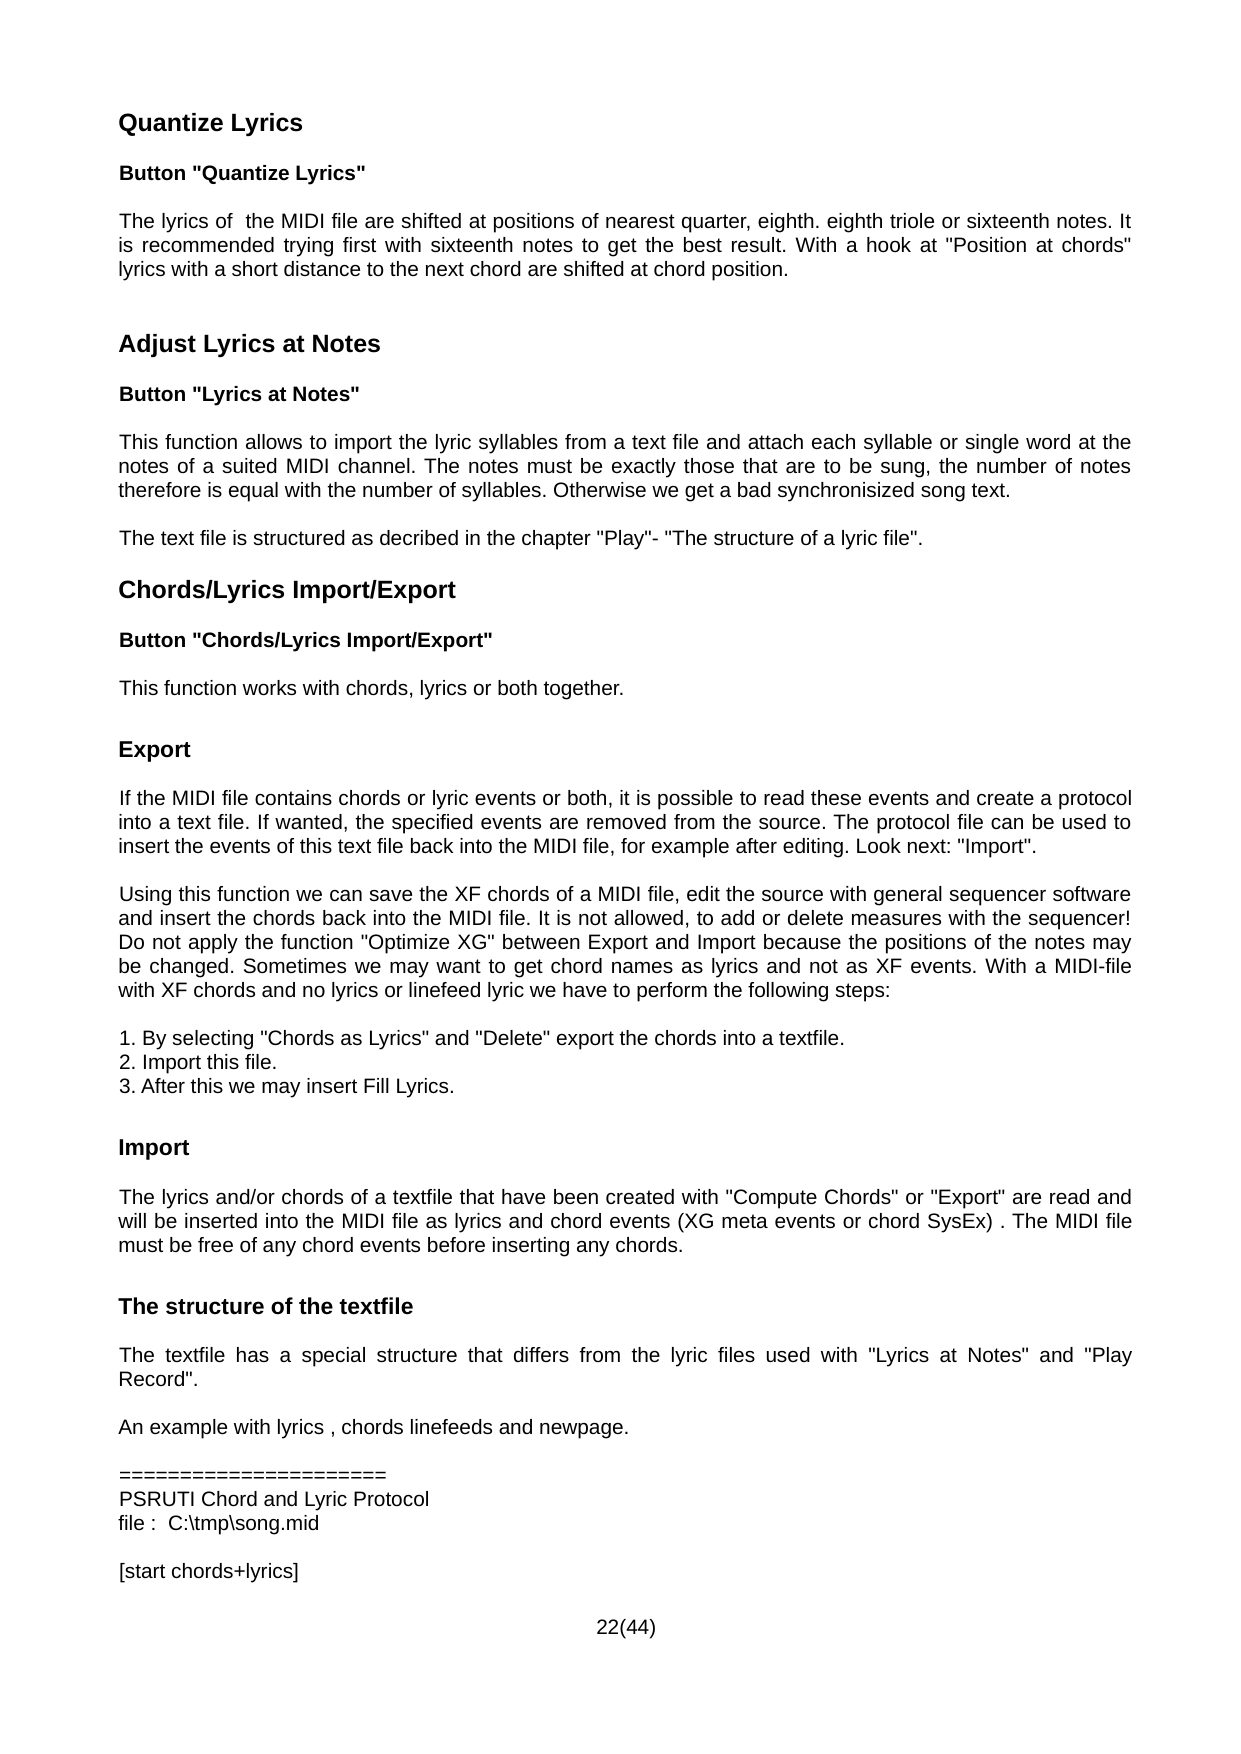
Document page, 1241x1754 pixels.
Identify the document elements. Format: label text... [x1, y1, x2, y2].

text The lyrics and/or chords of a textfile that have been created with "Compute Chords" or "Export" are read and will be inserted into the MIDI file as lyrics and chord events (XG meta events or chord SysEx) . The MIDI file must be free of any chord events before inserting any chords. [118, 1184, 1134, 1256]
text This function works with chords, lyrics or both together. [118, 676, 1134, 699]
text The textfile has a special structure that differs from the lyric files used with "Lyrics at Notes" and "Play Record". [118, 1343, 1134, 1391]
text 2. Import this file. [118, 1050, 1134, 1074]
subtitle Import [118, 1134, 1134, 1161]
subtitle Export [118, 736, 1134, 762]
text file : C:\tmp\song.mid [118, 1511, 1134, 1535]
subtitle Chords/Lyrics Import/Export [118, 575, 1134, 604]
text The lyrics of the MIDI file are shifted at positions of nearest quarter, eighth. eighth triole or sixteenth notes. It is recommended trying first with sixteenth notes to get the best result. With a hook at "Position at chords" lyrics with a short distance to the next chord are shifted at chord position. [118, 209, 1134, 281]
text If the MIDI file contains chords or lyric events or both, it is possible to read these events and create a protocol into a text file. If wanted, the specified events are removed from the source. The protocol file can be used to insert the events of this text file back into the MIDI file, for example after editing. Look next: "Import". [118, 786, 1134, 858]
subtitle The structure of the textfile [118, 1293, 1134, 1319]
text PSRUTI Chord and Lyric Protocol [118, 1487, 1134, 1511]
text [start chords+lyrics] [118, 1559, 1134, 1583]
text An example with lyrics , chords linefeeds and newpage. [118, 1415, 1134, 1439]
text 1. By selecting "Chords as Lyrics" and "Delete" export the chords into a textfile. [118, 1026, 1134, 1050]
subtitle Quantize Lyrics [118, 108, 1134, 137]
text The text file is structured as decribed in the chapter "Play"- "The structure of a lyric file". [118, 526, 1134, 550]
text Using this function we can save the XF chords of a MIDI file, edit the source with general sequencer software and insert the chords back into the MIDI file. It is not allowed, to add or delete measures with the sequencer! Do not apply the function "Optimize XG" between Export and Import because the positions of the notes may be changed. Sometimes we may want to get chord names as lyrics and not as XF events. With a MIDI-file with XF chords and no lyrics or linefeed lyric we have to perform the following steps: [118, 882, 1134, 1002]
subtitle Adjust Lyrics at Notes [118, 329, 1134, 358]
text Button "Quantize Lyrics" [118, 161, 1134, 185]
text Button "Chords/Lyrics Import/Export" [118, 628, 1134, 652]
text This function allows to import the lyric syllables from a text file and attach each syllable or single word at the notes of a suited MIDI channel. The notes must be exactly those that are to be sung, the number of notes therefore is equal with the number of syllables. Otherwise we get a bad synchronisized song text. [118, 430, 1134, 502]
text 3. After this we may insert Fill Lyrics. [118, 1074, 1134, 1098]
text Button "Lyrics at Notes" [118, 382, 1134, 406]
text ====================== [118, 1463, 1134, 1487]
